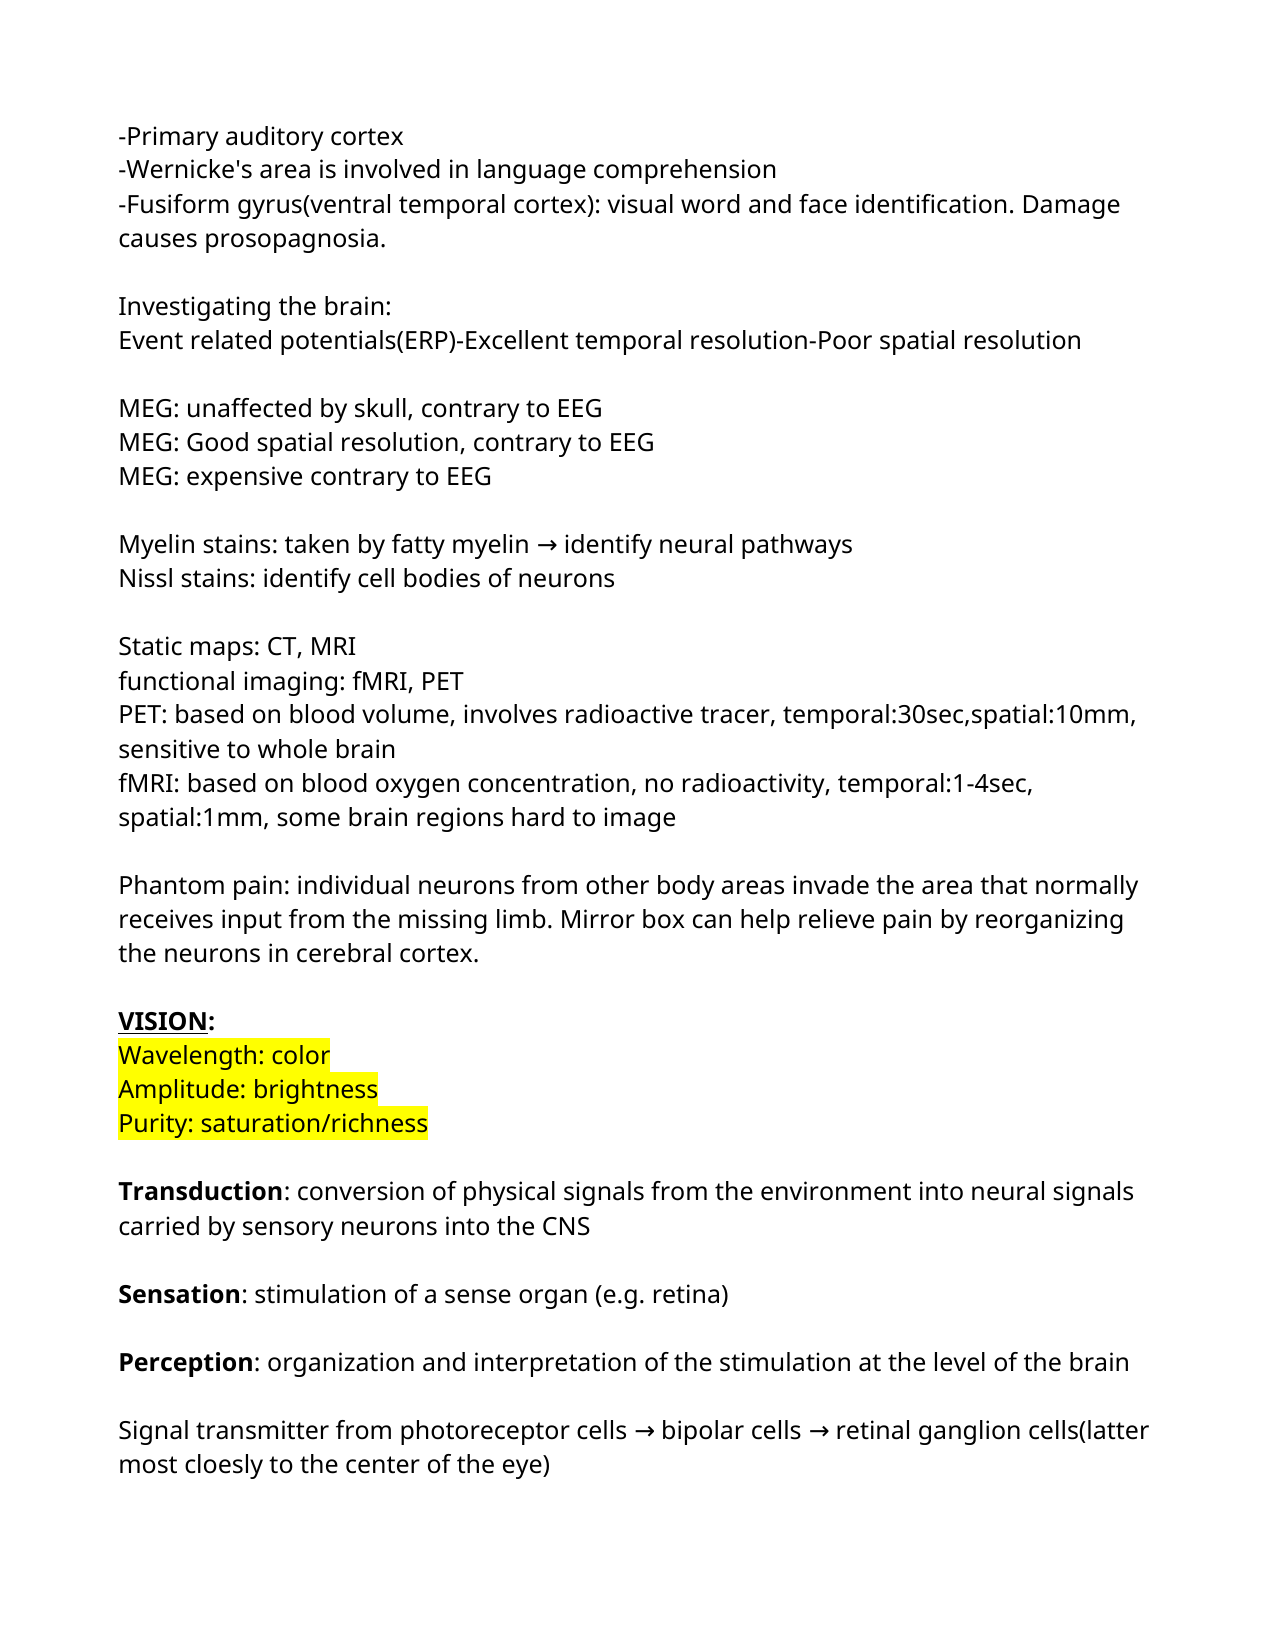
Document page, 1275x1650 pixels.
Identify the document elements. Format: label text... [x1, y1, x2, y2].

text Transduction: conversion of physical signals from the environment into neural signals carried by sensory neurons into the CNS [118, 1174, 1157, 1242]
text Static maps: CT, MRI [118, 629, 1157, 663]
text Nissl stains: identify cell bodies of neurons [118, 561, 1157, 595]
text Signal transmitter from photoreceptor cells → bipolar cells → retinal ganglion cells(latter most cloesly to the center of the eye) [118, 1412, 1157, 1481]
text Purity: saturation/richness [118, 1106, 1157, 1140]
text Event related potentials(ERP)-Excellent temporal resolution-Poor spatial resolution [118, 322, 1157, 357]
text Wavelength: color [118, 1038, 1157, 1072]
text -Fusiform gyrus(ventral temporal cortex): visual word and face identification. Damage causes prosopagnosia. [118, 186, 1157, 254]
text Sensation: stimulation of a sense organ (e.g. retina) [118, 1276, 1157, 1310]
text Phantom pain: individual neurons from other body areas invade the area that normally receives input from the missing limb. Mirror box can help relieve pain by reorganizing the neurons in cerebral cortex. [118, 867, 1157, 970]
text -Wernicke's area is involved in language comprehension [118, 152, 1157, 186]
text MEG: expensive contrary to EEG [118, 459, 1157, 493]
text Myelin stains: taken by fatty myelin → identify neural pathways [118, 527, 1157, 561]
text MEG: unaffected by skull, contrary to EEG [118, 391, 1157, 425]
text Investigating the brain: [118, 288, 1157, 322]
text functional imaging: fMRI, PET [118, 663, 1157, 697]
text Amplitude: brightness [118, 1072, 1157, 1106]
text VISION: [118, 1004, 1157, 1038]
text fMRI: based on blood oxygen concentration, no radioactivity, temporal:1-4sec, spatial:1mm, some brain regions hard to image [118, 765, 1157, 833]
text Perception: organization and interpretation of the stimulation at the level of the brain [118, 1344, 1157, 1378]
text -Primary auditory cortex [118, 118, 1157, 152]
text PET: based on blood volume, involves radioactive tracer, temporal:30sec,spatial:10mm, sensitive to whole brain [118, 697, 1157, 765]
text MEG: Good spatial resolution, contrary to EEG [118, 425, 1157, 459]
